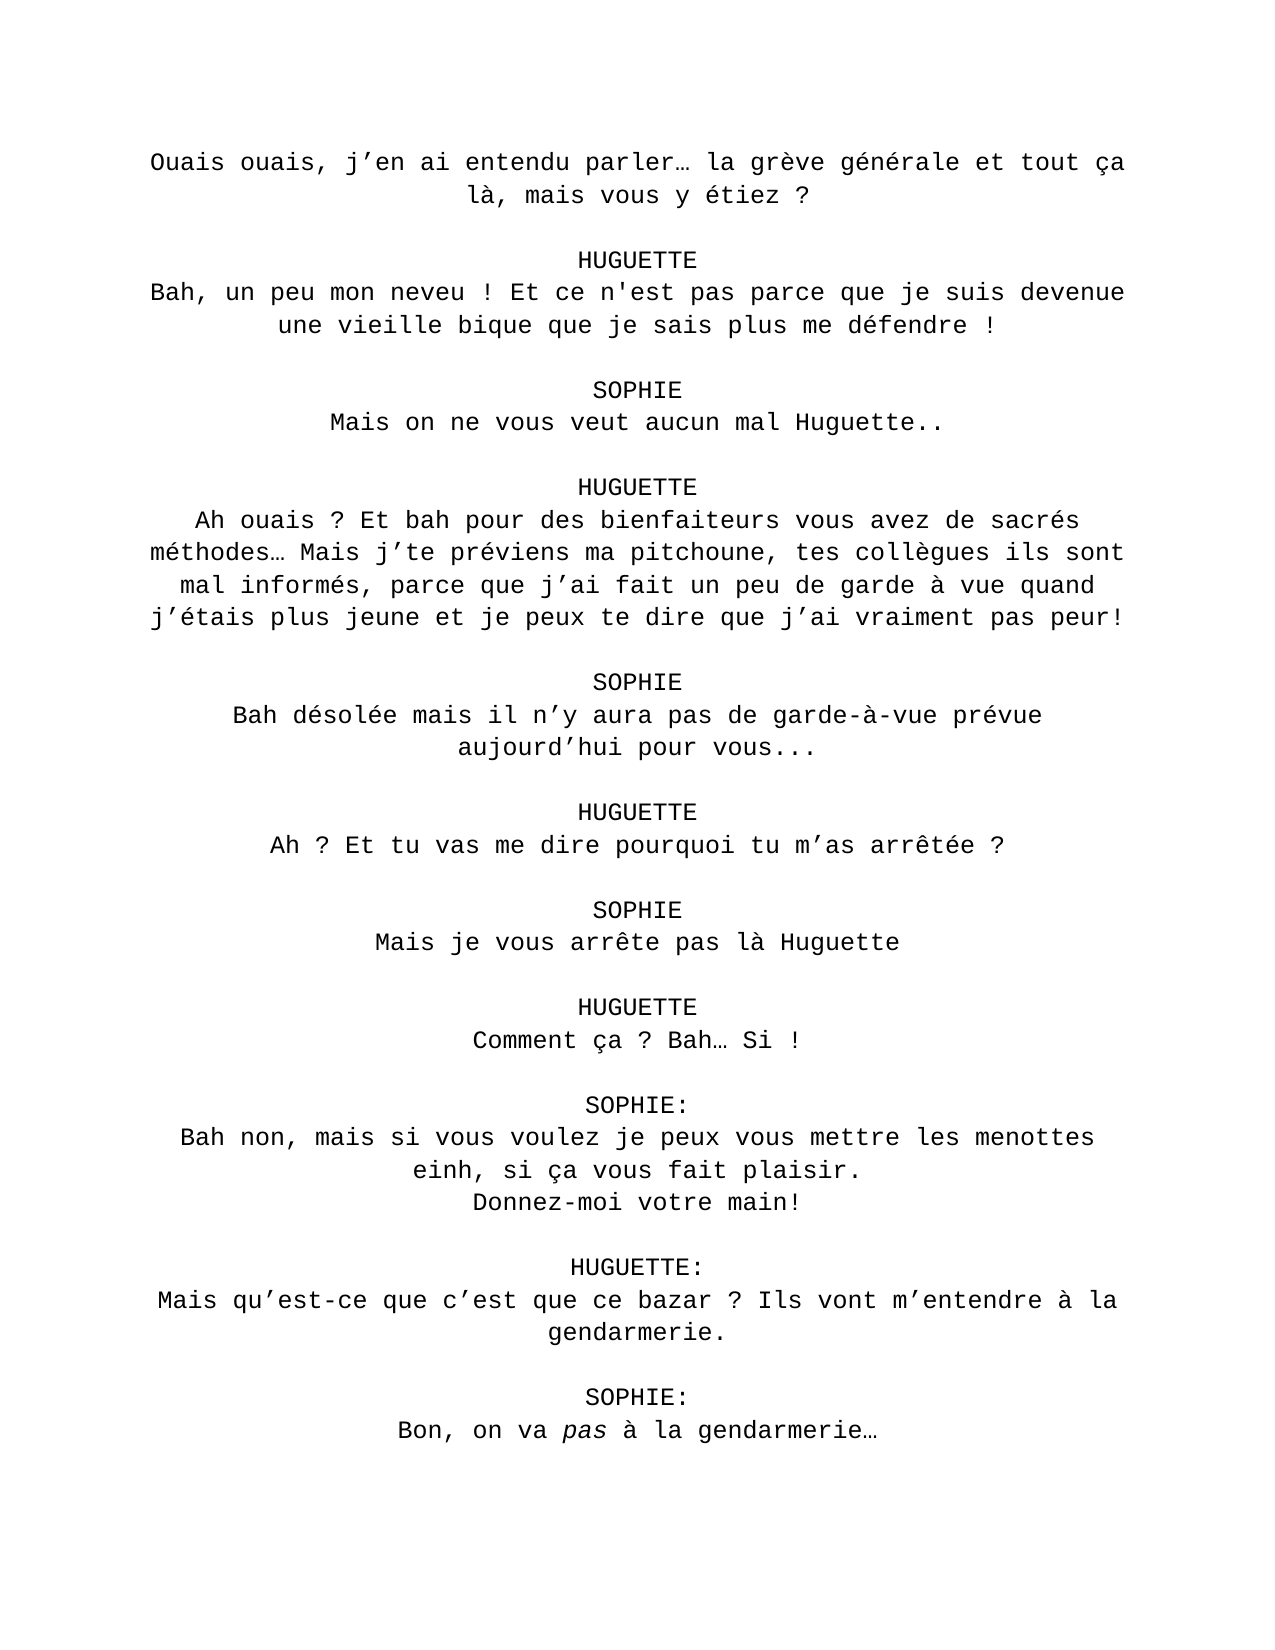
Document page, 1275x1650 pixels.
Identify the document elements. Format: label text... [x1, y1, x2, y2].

text Mais qu’est-ce que c’est que ce bazar ? Ils vont m’entendre à la gendarmerie. [150, 1287, 1125, 1348]
text Mais on ne vous veut aucun mal Huguette.. [150, 410, 1125, 438]
text HUGUETTE [150, 475, 1125, 503]
text HUGUETTE [150, 995, 1125, 1023]
text Donnez-moi votre main! [150, 1190, 1125, 1218]
text Ah ? Et tu vas me dire pourquoi tu m’as arrêtée ? [150, 832, 1125, 861]
text SOPHIE: [150, 1385, 1125, 1413]
text HUGUETTE: [150, 1255, 1125, 1283]
text Bah, un peu mon neveu ! Et ce n'est pas parce que je suis devenue une vieille bique que je sais plus me défendre ! [150, 280, 1125, 341]
text HUGUETTE [150, 800, 1125, 828]
text SOPHIE [150, 377, 1125, 406]
text Bon, on va pas à la gendarmerie… [150, 1417, 1125, 1446]
text Mais je vous arrête pas là Huguette [150, 930, 1125, 958]
text Bah non, mais si vous voulez je peux vous mettre les menottes einh, si ça vous fait plaisir. [150, 1125, 1125, 1186]
text HUGUETTE [150, 247, 1125, 276]
text SOPHIE: [150, 1092, 1125, 1121]
text Ah ouais ? Et bah pour des bienfaiteurs vous avez de sacrés méthodes… Mais j’te préviens ma pitchoune, tes collègues ils sont mal informés, parce que j’ai fait un peu de garde à vue quand j’étais plus jeune et je peux te dire que j’ai vraiment pas peur! [150, 507, 1125, 633]
text Comment ça ? Bah… Si ! [150, 1027, 1125, 1056]
text SOPHIE [150, 897, 1125, 926]
text Ouais ouais, j’en ai entendu parler… la grève générale et tout ça là, mais vous y étiez ? [150, 150, 1125, 211]
text SOPHIE [150, 670, 1125, 698]
text Bah désolée mais il n’y aura pas de garde-à-vue prévue aujourd’hui pour vous... [150, 702, 1125, 763]
